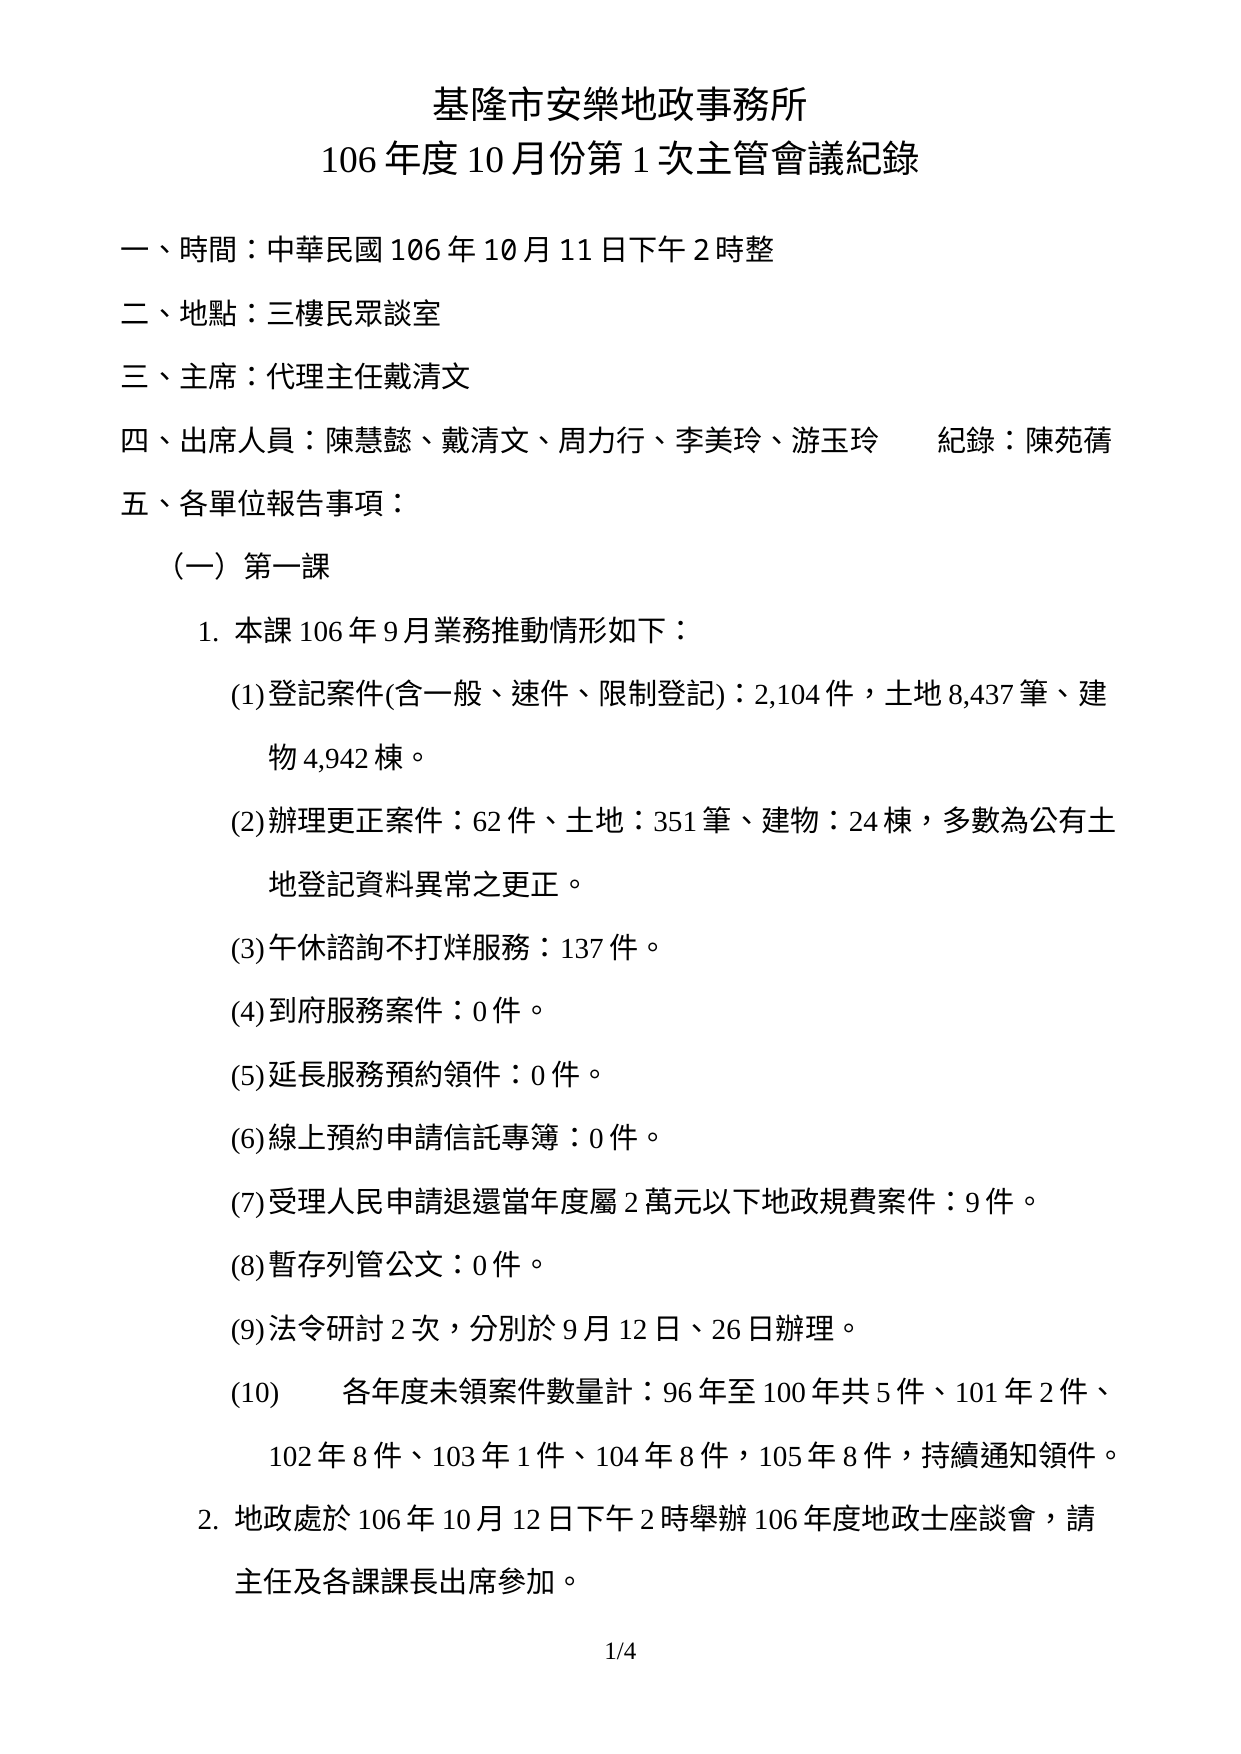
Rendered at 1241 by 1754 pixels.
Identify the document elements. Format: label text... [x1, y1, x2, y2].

list 出席人員：陳慧懿、戴清文、周力行、李美玲、游玉玲 紀錄：陳苑蒨 [119, 417, 1122, 459]
list 暫存列管公文：0件。 [231, 1242, 1122, 1284]
list 法令研討2次，分別於9月12日、26日辦理。 [231, 1305, 1122, 1347]
list 第一課 [156, 544, 1122, 586]
list 本課106年9月業務推動情形如下： [197, 607, 1122, 650]
list 辦理更正案件：62件、土地：351筆、建物：24棟，多數為公有土地登記資料異常之更正。 [231, 798, 1122, 903]
list 地點：三樓民眾談室 [119, 290, 1122, 332]
list 時間：中華民國106年10月11日下午2時整 [119, 227, 1122, 269]
list 主席：代理主任戴清文 [119, 354, 1122, 396]
list 延長服務預約領件：0件。 [231, 1051, 1122, 1094]
list 到府服務案件：0件。 [231, 988, 1122, 1030]
list 午休諮詢不打烊服務：137件。 [231, 924, 1122, 967]
text 基隆市安樂地政事務所 [118, 75, 1122, 129]
list 登記案件(含一般、速件、限制登記)：2,104件，土地8,437筆、建物4,942棟。 [231, 671, 1122, 777]
list 地政處於106年10月12日下午2時舉辦106年度地政士座談會，請主任及各課課長出席參加。 [197, 1496, 1122, 1601]
list 各年度未領案件數量計：96年至100年共5件、101年2件、102年8件、103年1件、104年8件，105年8件，持續通知領件。 [231, 1369, 1122, 1474]
list 受理人民申請退還當年度屬2萬元以下地政規費案件：9件。 [231, 1178, 1122, 1221]
text 106年度10月份第1次主管會議紀錄 [118, 129, 1122, 183]
list 線上預約申請信託專簿：0件。 [231, 1115, 1122, 1157]
list 各單位報告事項： [119, 481, 1122, 523]
